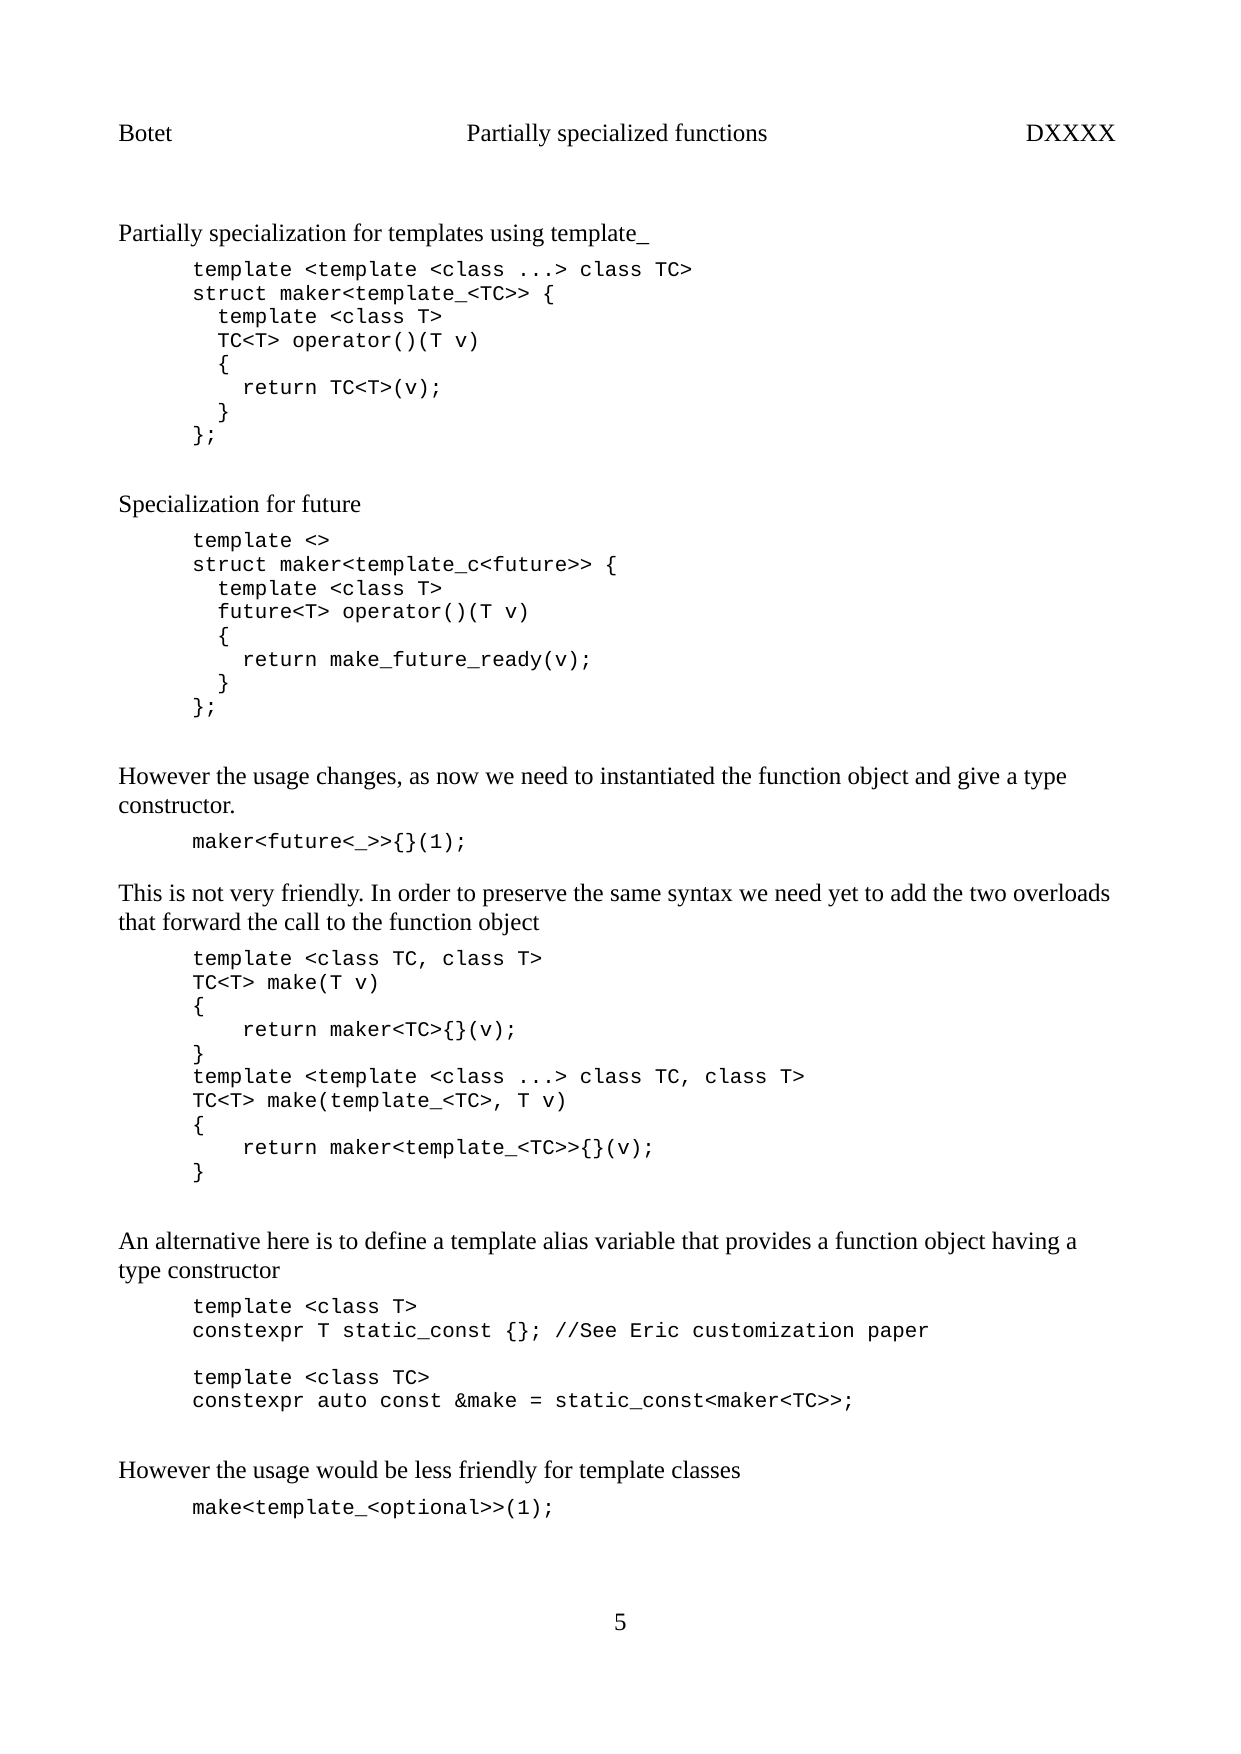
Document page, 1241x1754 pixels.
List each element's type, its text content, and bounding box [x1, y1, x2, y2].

text struct maker<template_c<future>> { [192, 554, 1122, 578]
text template <class TC> [192, 1367, 1122, 1391]
text template <template <class ...> class TC, class T> [192, 1066, 1122, 1090]
text template <> [192, 531, 1122, 554]
text { [192, 996, 1122, 1019]
text future<T> operator()(T v) [192, 601, 1122, 625]
text However the usage would be less friendly for template classes [118, 1455, 1122, 1484]
text return maker<TC>{}(v); [192, 1019, 1122, 1043]
text template <class TC, class T> [192, 948, 1122, 972]
text }; [192, 424, 1122, 448]
text } [192, 672, 1122, 696]
text return maker<template_<TC>>{}(v); [192, 1137, 1122, 1161]
text } [192, 401, 1122, 424]
text TC<T> operator()(T v) [192, 330, 1122, 353]
text Partially specialization for templates using template_ [118, 218, 1122, 246]
text } [192, 1161, 1122, 1185]
text This is not very friendly. In order to preserve the same syntax we need yet to add the two overloads that forward the call to the function object [118, 878, 1122, 936]
text An alternative here is to define a template alias variable that provides a function object having a type constructor [118, 1226, 1122, 1283]
text TC<T> make(T v) [192, 972, 1122, 996]
text }; [192, 696, 1122, 720]
text struct maker<template_<TC>> { [192, 282, 1122, 306]
text template <template <class ...> class TC> [192, 259, 1122, 282]
text constexpr T static_const {}; //See Eric customization paper [192, 1319, 1122, 1343]
text maker<future<_>>{}(1); [192, 831, 1122, 854]
text However the usage changes, as now we need to instantiated the function object and give a type constructor. [118, 761, 1122, 818]
text { [192, 353, 1122, 377]
text template <class T> [192, 1296, 1122, 1319]
text make<template_<optional>>(1); [192, 1497, 1122, 1520]
text { [192, 625, 1122, 649]
text } [192, 1043, 1122, 1066]
text return make_future_ready(v); [192, 649, 1122, 672]
text Specialization for future [118, 489, 1122, 518]
text return TC<T>(v); [192, 377, 1122, 401]
text template <class T> [192, 578, 1122, 601]
text TC<T> make(template_<TC>, T v) [192, 1090, 1122, 1114]
text template <class T> [192, 306, 1122, 330]
text { [192, 1114, 1122, 1137]
text constexpr auto const &make = static_const<maker<TC>>; [192, 1391, 1122, 1414]
